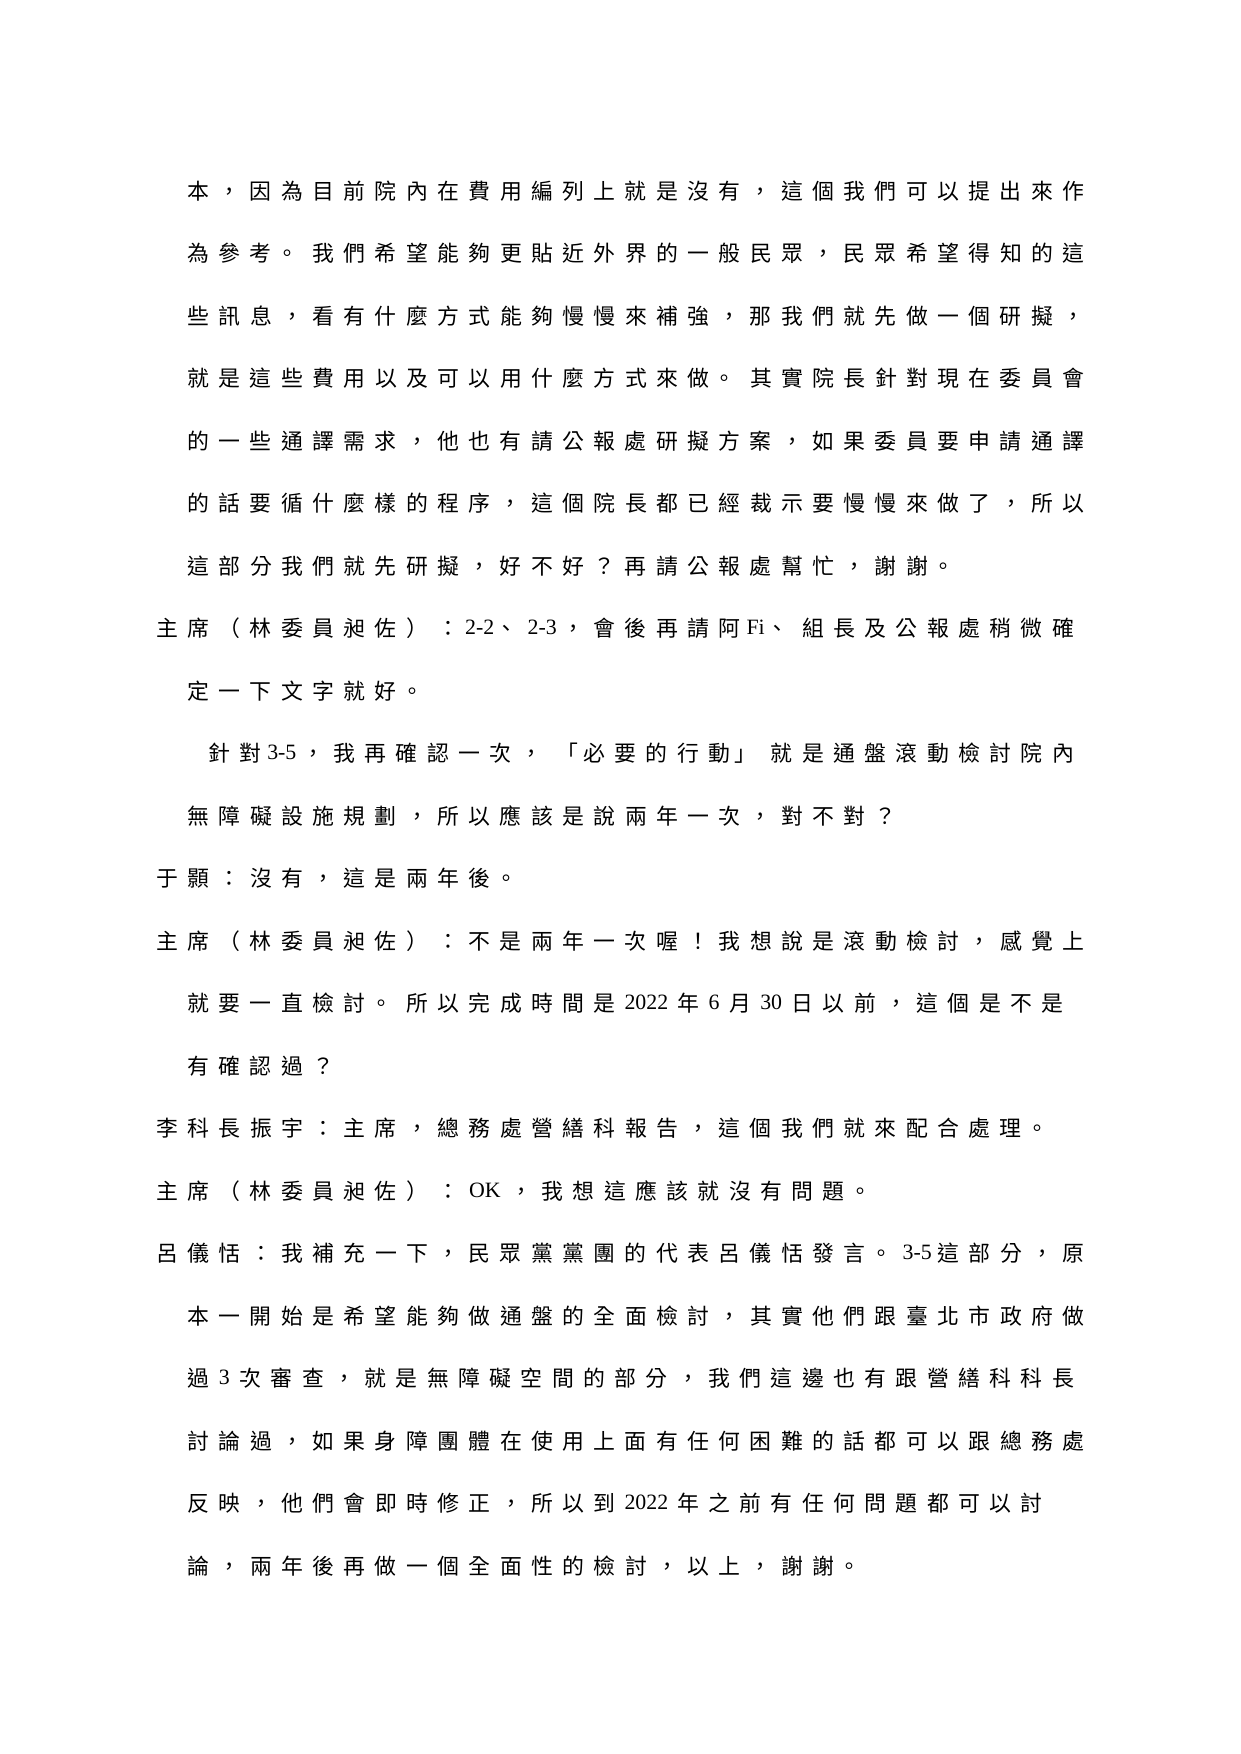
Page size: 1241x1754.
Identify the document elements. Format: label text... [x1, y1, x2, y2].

text 主席（林委員昶佐）：OK，我想這應該就沒有問題。 [151, 1158, 1089, 1221]
text 主席（林委員昶佐）：2-2、2-3，會後再請阿Fi、組長及公報處稍微確定一下文字就好。 [151, 596, 1089, 721]
text 李科長振宇：主席，總務處營繕科報告，這個我們就來配合處理。 [151, 1096, 1089, 1158]
text 于顥：沒有，這是兩年後。 [151, 846, 1089, 908]
text 主席（林委員昶佐）：不是兩年一次喔！我想說是滾動檢討，感覺上就要一直檢討。所以完成時間是2022年6月30日以前，這個是不是有確認過？ [151, 908, 1089, 1096]
text 針對3-5，我再確認一次，「必要的行動」就是通盤滾動檢討院內無障礙設施規劃，所以應該是說兩年一次，對不對？ [173, 721, 1089, 846]
text 本，因為目前院內在費用編列上就是沒有，這個我們可以提出來作為參考。我們希望能夠更貼近外界的一般民眾，民眾希望得知的這些訊息，看有什麼方式能夠慢慢來補強，那我們就先做一個研擬，就是這些費用以及可以用什麼方式來做。其實院長針對現在委員會的一些通譯需求，他也有請公報處研擬方案，如果委員要申請通譯的話要循什麼樣的程序，這個院長都已經裁示要慢慢來做了，所以這部分我們就先研擬，好不好？再請公報處幫忙，謝謝。 [151, 158, 1089, 596]
text 呂儀恬：我補充一下，民眾黨黨團的代表呂儀恬發言。3-5這部分，原本一開始是希望能夠做通盤的全面檢討，其實他們跟臺北市政府做過3次審查，就是無障礙空間的部分，我們這邊也有跟營繕科科長討論過，如果身障團體在使用上面有任何困難的話都可以跟總務處反映，他們會即時修正，所以到2022年之前有任何問題都可以討論，兩年後再做一個全面性的檢討，以上，謝謝。 [151, 1221, 1089, 1596]
